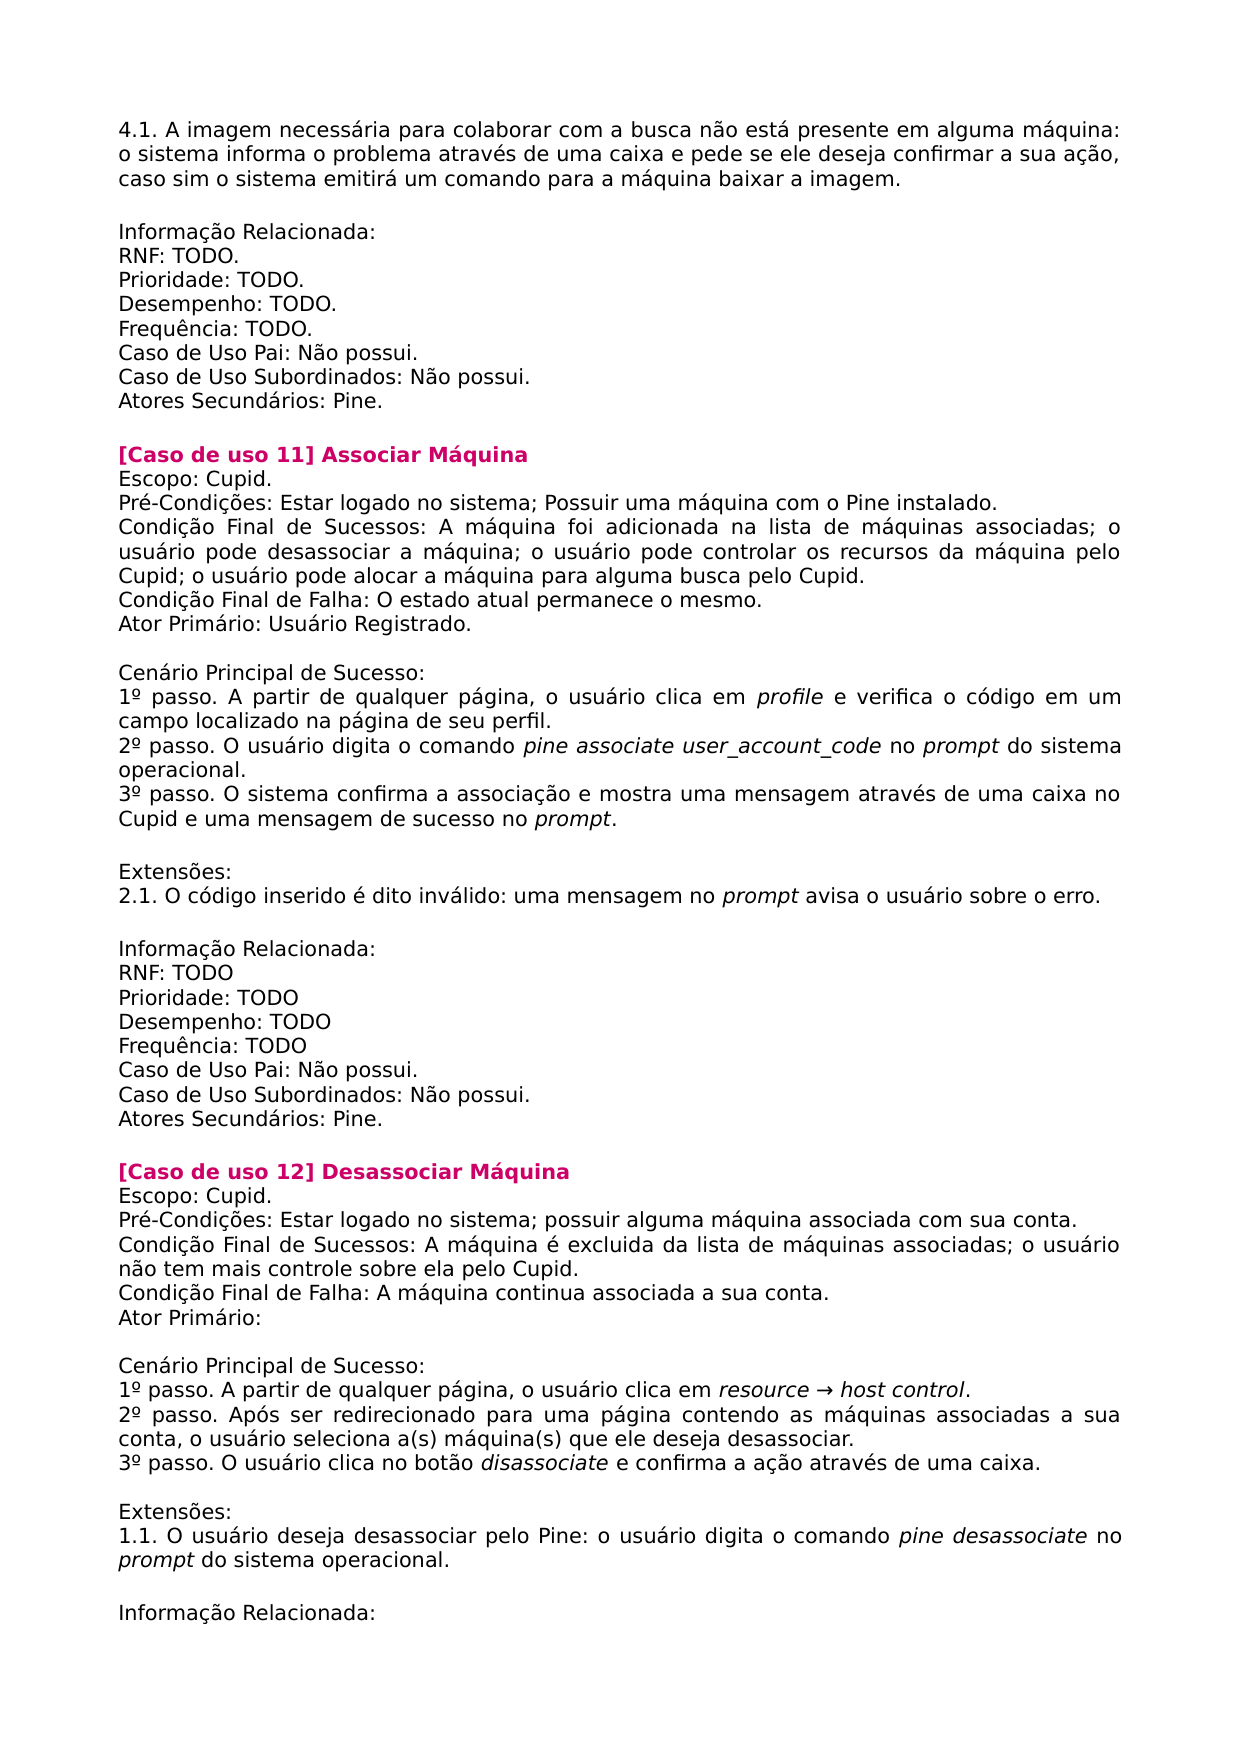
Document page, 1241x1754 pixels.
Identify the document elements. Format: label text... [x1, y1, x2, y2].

text Frequência: TODO. [118, 317, 1122, 341]
text Desempenho: TODO. [118, 292, 1122, 317]
text Ator Primário: [118, 1306, 1122, 1330]
text Condição Final de Falha: O estado atual permanece o mesmo. [118, 588, 1122, 612]
text Caso de Uso Pai: Não possui. [118, 1058, 1122, 1083]
text Condição Final de Falha: A máquina continua associada a sua conta. [118, 1281, 1122, 1306]
text Caso de Uso Pai: Não possui. [118, 341, 1122, 365]
text Prioridade: TODO. [118, 268, 1122, 292]
text Cenário Principal de Sucesso: [118, 661, 1122, 685]
text 3º passo. O sistema confirma a associação e mostra uma mensagem através de uma caixa no Cupid e uma mensagem de sucesso no prompt. [118, 782, 1122, 831]
text Desempenho: TODO [118, 1010, 1122, 1034]
text Atores Secundários: Pine. [118, 1107, 1122, 1131]
text Escopo: Cupid. [118, 467, 1122, 491]
text 1º passo. A partir de qualquer página, o usuário clica em resource → host control. [118, 1378, 1122, 1403]
text Condição Final de Sucessos: A máquina é excluida da lista de máquinas associadas; o usuário não tem mais controle sobre ela pelo Cupid. [118, 1233, 1122, 1281]
text [Caso de uso 11] Associar Máquina [118, 443, 1122, 467]
text Frequência: TODO [118, 1034, 1122, 1058]
text Cenário Principal de Sucesso: [118, 1354, 1122, 1378]
text 2º passo. Após ser redirecionado para uma página contendo as máquinas associadas a sua conta, o usuário seleciona a(s) máquina(s) que ele deseja desassociar. [118, 1403, 1122, 1451]
text 2.1. O código inserido é dito inválido: uma mensagem no prompt avisa o usuário sobre o erro. [118, 884, 1122, 908]
text RNF: TODO [118, 961, 1122, 986]
text Extensões: [118, 860, 1122, 884]
text Extensões: [118, 1500, 1122, 1524]
text Pré-Condições: Estar logado no sistema; Possuir uma máquina com o Pine instalado. [118, 491, 1122, 515]
text 3º passo. O usuário clica no botão disassociate e confirma a ação através de uma caixa. [118, 1451, 1122, 1475]
text Escopo: Cupid. [118, 1184, 1122, 1208]
text Caso de Uso Subordinados: Não possui. [118, 365, 1122, 389]
text Prioridade: TODO [118, 986, 1122, 1010]
text 1º passo. A partir de qualquer página, o usuário clica em profile e verifica o código em um campo localizado na página de seu perfil. [118, 685, 1122, 734]
text Ator Primário: Usuário Registrado. [118, 612, 1122, 637]
text Condição Final de Sucessos: A máquina foi adicionada na lista de máquinas associadas; o usuário pode desassociar a máquina; o usuário pode controlar os recursos da máquina pelo Cupid; o usuário pode alocar a máquina para alguma busca pelo Cupid. [118, 515, 1122, 588]
text Caso de Uso Subordinados: Não possui. [118, 1083, 1122, 1107]
text Atores Secundários: Pine. [118, 389, 1122, 414]
text 1.1. O usuário deseja desassociar pelo Pine: o usuário digita o comando pine desassociate no prompt do sistema operacional. [118, 1524, 1122, 1572]
text Pré-Condições: Estar logado no sistema; possuir alguma máquina associada com sua conta. [118, 1208, 1122, 1233]
text 4.1. A imagem necessária para colaborar com a busca não está presente em alguma máquina: o sistema informa o problema através de uma caixa e pede se ele deseja confirmar a sua ação, caso sim o sistema emitirá um comando para a máquina baixar a imagem. [118, 118, 1122, 191]
text 2º passo. O usuário digita o comando pine associate user_account_code no prompt do sistema operacional. [118, 734, 1122, 782]
text Informação Relacionada: [118, 937, 1122, 961]
text Informação Relacionada: [118, 1601, 1122, 1626]
text RNF: TODO. [118, 244, 1122, 268]
text [Caso de uso 12] Desassociar Máquina [118, 1160, 1122, 1184]
text Informação Relacionada: [118, 220, 1122, 244]
